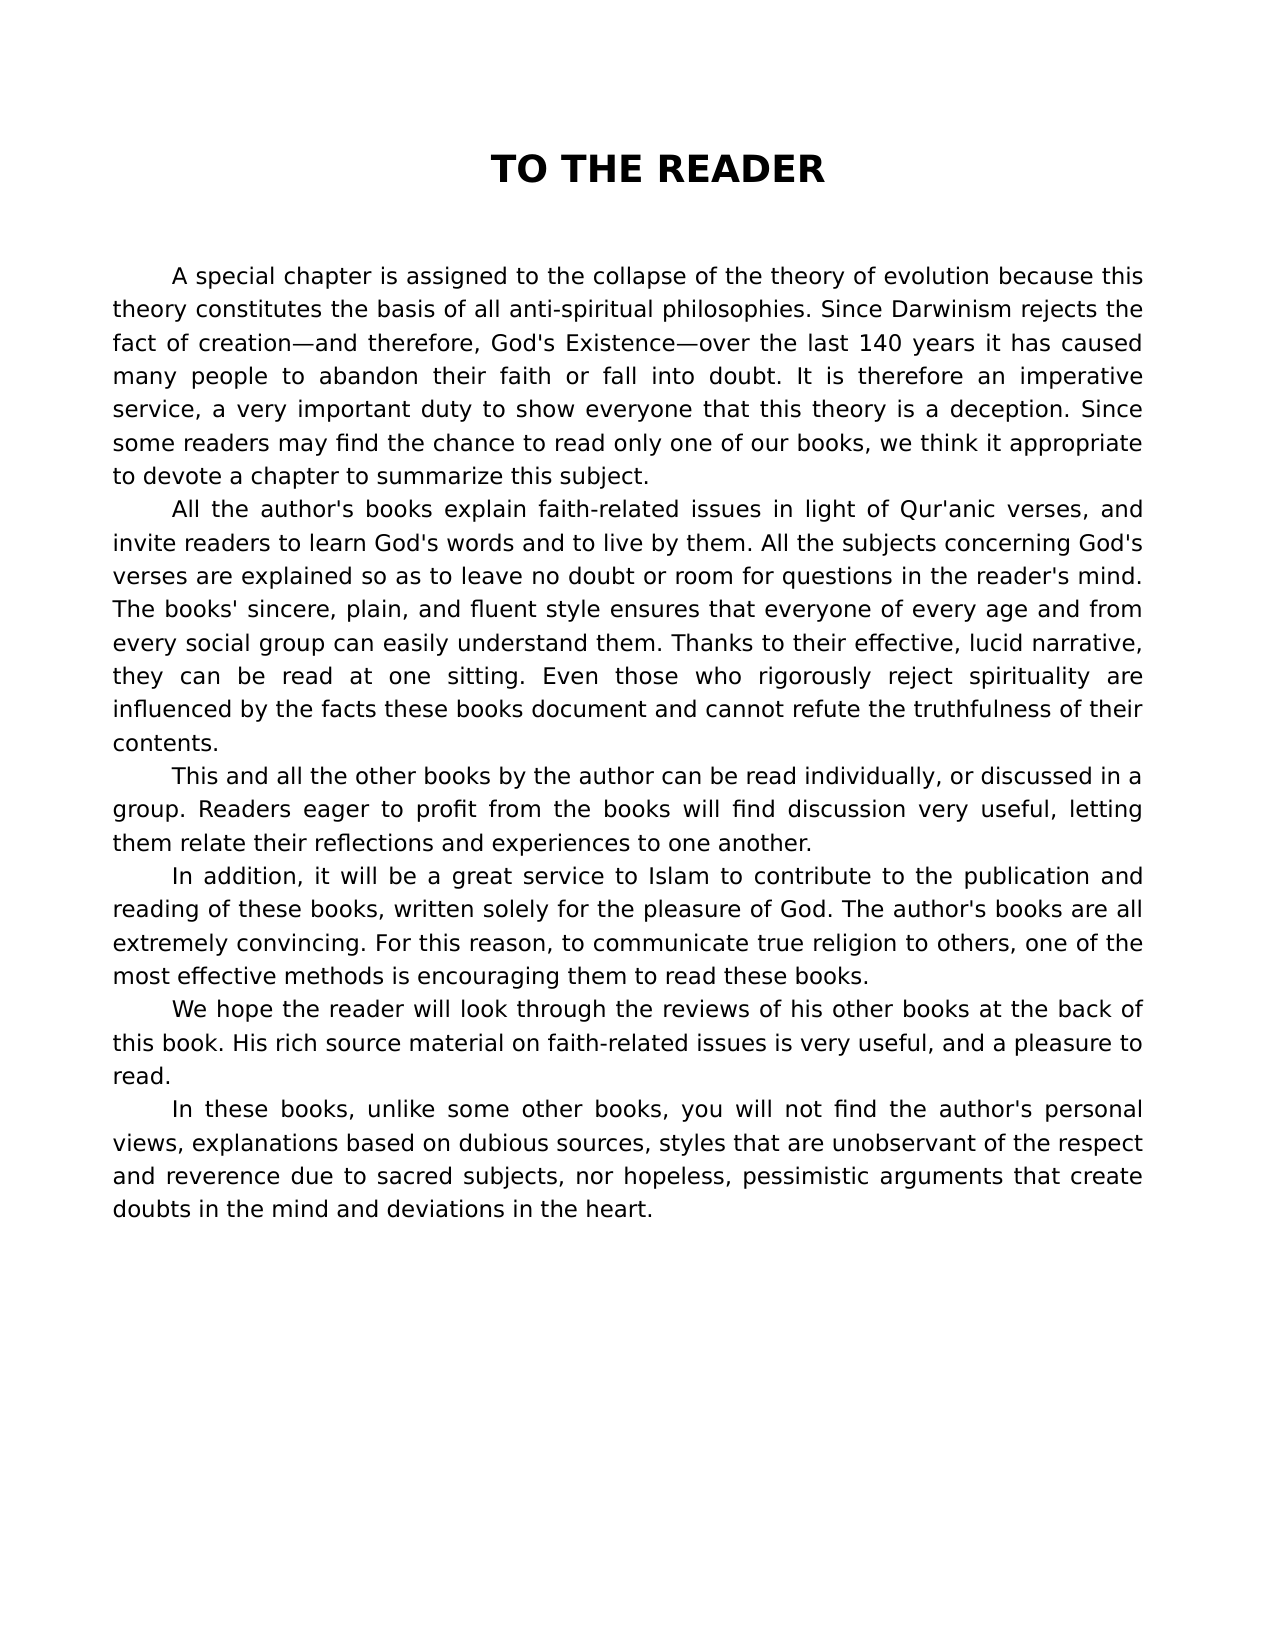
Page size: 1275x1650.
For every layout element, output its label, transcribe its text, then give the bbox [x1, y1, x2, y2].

text We hope the reader will look through the reviews of his other books at the back of this book. His rich source material on faith-related issues is very useful, and a pleasure to read. [112, 991, 1145, 1091]
text In addition, it will be a great service to Islam to contribute to the publication and reading of these books, written solely for the pleasure of God. The author's books are all extremely convincing. For this reason, to communicate true religion to others, one of the most effective methods is encouraging them to read these books. [112, 858, 1145, 991]
text This and all the other books by the author can be read individually, or discussed in a group. Readers eager to profit from the books will find discussion very useful, letting them relate their reflections and experiences to one another. [112, 758, 1145, 858]
text To the Reader [112, 148, 1145, 191]
text In these books, unlike some other books, you will not find the author's personal views, explanations based on dubious sources, styles that are unobservant of the respect and reverence due to sacred subjects, nor hopeless, pessimistic arguments that create doubts in the mind and deviations in the heart. [112, 1091, 1145, 1224]
text A special chapter is assigned to the collapse of the theory of evolution because this theory constitutes the basis of all anti-spiritual philosophies. Since Darwinism rejects the fact of creation—and therefore, God's Existence—over the last 140 years it has caused many people to abandon their faith or fall into doubt. It is therefore an imperative service, a very important duty to show everyone that this theory is a deception. Since some readers may find the chance to read only one of our books, we think it appropriate to devote a chapter to summarize this subject. [112, 258, 1145, 491]
text All the author's books explain faith-related issues in light of Qur'anic verses, and invite readers to learn God's words and to live by them. All the subjects concerning God's verses are explained so as to leave no doubt or room for questions in the reader's mind. The books' sincere, plain, and fluent style ensures that everyone of every age and from every social group can easily understand them. Thanks to their effective, lucid narrative, they can be read at one sitting. Even those who rigorously reject spirituality are influenced by the facts these books document and cannot refute the truthfulness of their contents. [112, 491, 1145, 758]
